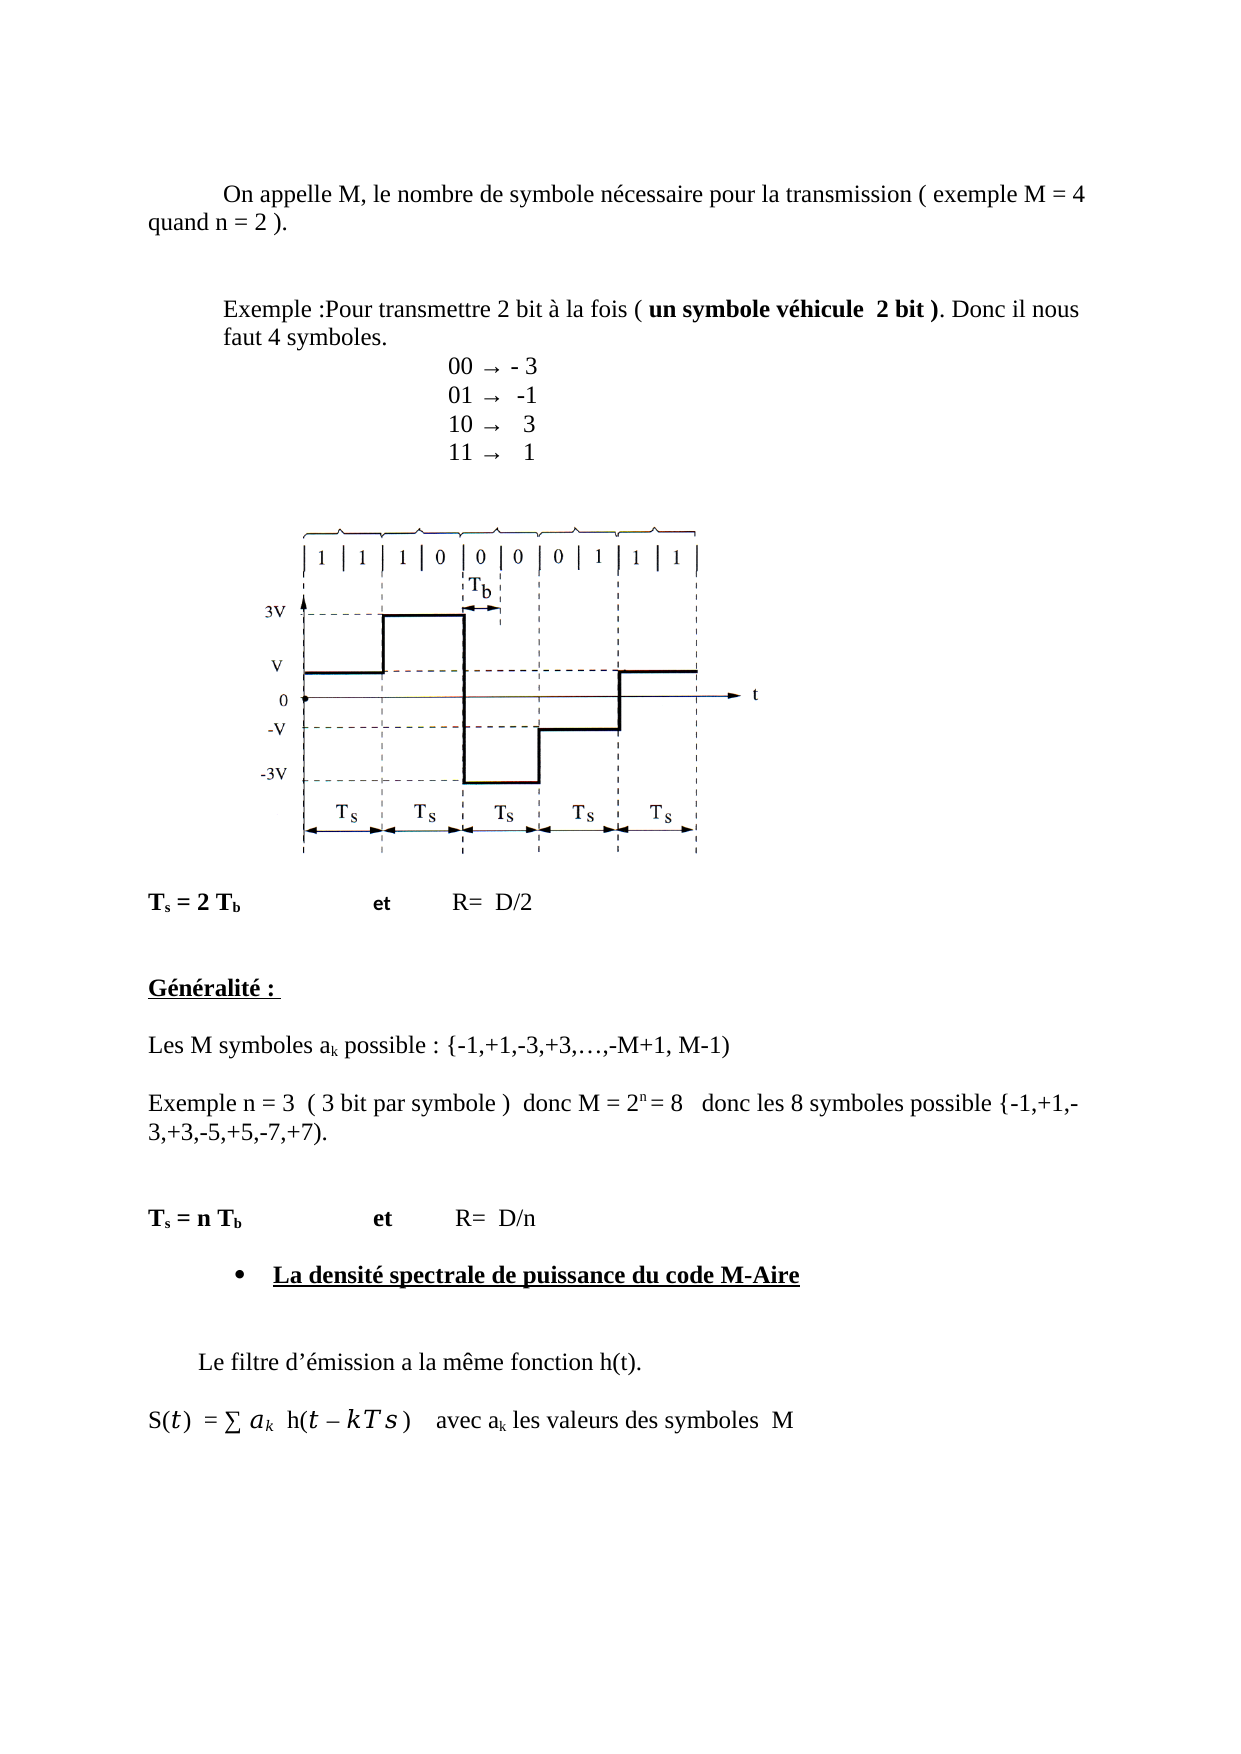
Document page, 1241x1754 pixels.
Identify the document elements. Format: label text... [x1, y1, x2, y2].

text Ts = 2 Tb et R= D/2 [148, 887, 1092, 915]
text 10 → 3 [223, 409, 1092, 437]
text Généralité : [148, 973, 1092, 1002]
text Ts = n Tb et R= D/n [148, 1203, 1092, 1232]
text Le filtre d’émission a la même fonction h(t). [198, 1347, 1092, 1375]
text 01 → -1 [223, 380, 1092, 409]
text 00 → - 3 [223, 351, 1092, 380]
text Les M symboles ak possible : {-1,+1,-3,+3,…,-M+1, M-1) [148, 1030, 1092, 1059]
list La densité spectrale de puissance du code M-Aire [235, 1260, 1092, 1289]
text Exemple :Pour transmettre 2 bit à la fois ( un symbole véhicule 2 bit ). Donc il nous faut 4 symboles. [223, 294, 1092, 351]
text S(𝑡) = ∑ 𝑎𝑘 h(𝑡 – 𝑘𝑇𝑠 ) avec ak les valeurs des symboles M [148, 1404, 1092, 1434]
text 11 → 1 [223, 437, 1092, 466]
text On appelle M, le nombre de symbole nécessaire pour la transmission ( exemple M = 4 quand n = 2 ). [148, 179, 1092, 236]
text Exemple n = 3 ( 3 bit par symbole ) donc M = 2n = 8 donc les 8 symboles possible {-1,+1,-3,+3,-5,+5,-7,+7). [148, 1088, 1092, 1145]
